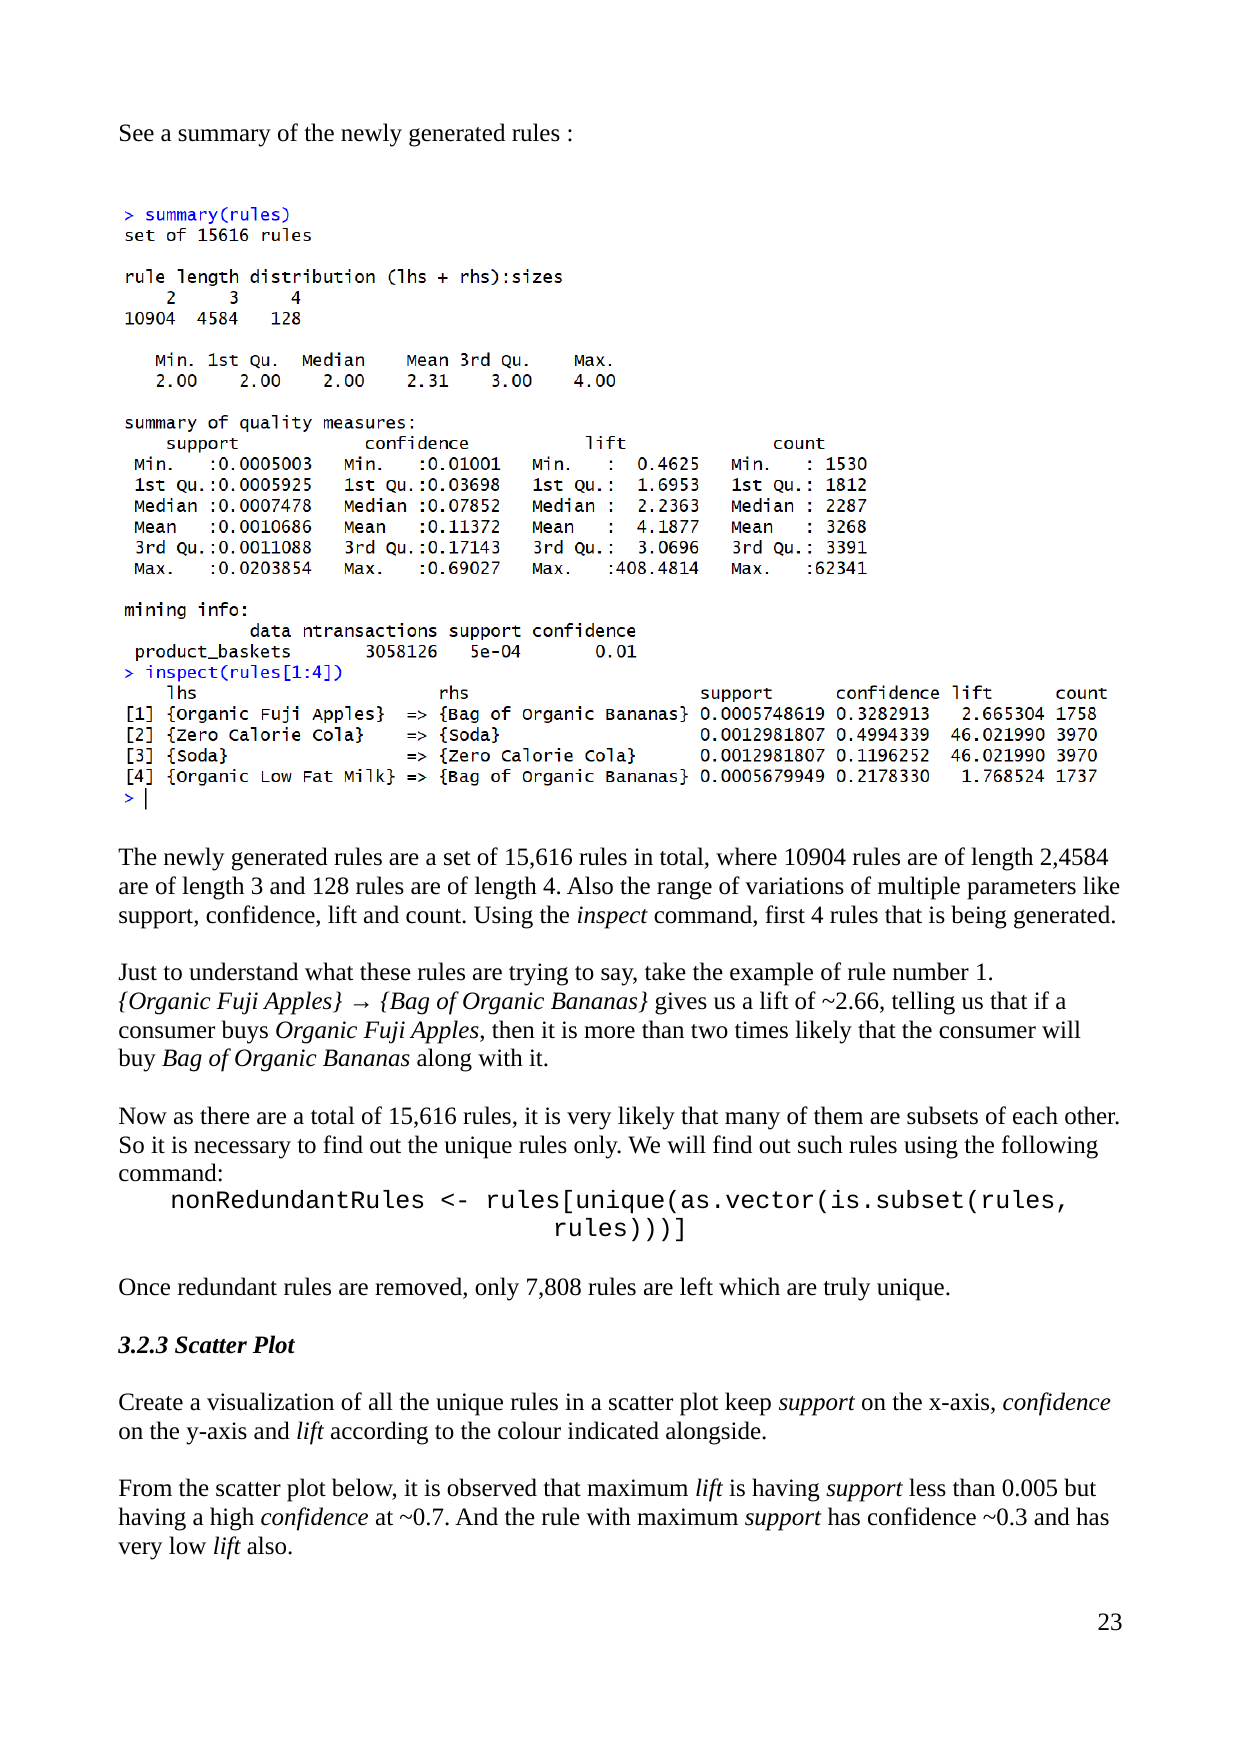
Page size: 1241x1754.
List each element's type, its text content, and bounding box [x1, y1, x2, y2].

text Create a visualization of all the unique rules in a scatter plot keep support on the x-axis, confidence on the y-axis and lift according to the colour indicated alongside. [118, 1387, 1122, 1445]
text Once redundant rules are removed, only 7,808 rules are left which are truly unique. [118, 1272, 1122, 1301]
picture [118, 204, 1123, 814]
text {Organic Fuji Apples} → {Bag of Organic Bananas} gives us a lift of ~2.66, telling us that if a consumer buys Organic Fuji Apples, then it is more than two times likely that the consumer will buy Bag of Organic Bananas along with it. [118, 986, 1122, 1072]
text The newly generated rules are a set of 15,616 rules in total, where 10904 rules are of length 2,4584 are of length 3 and 128 rules are of length 4. Also the range of variations of multiple parameters like support, confidence, lift and count. Using the inspect command, first 4 rules that is being generated. [118, 842, 1122, 928]
text nonRedundantRules <- rules[unique(as.vector(is.subset(rules, rules)))] [118, 1187, 1122, 1244]
text Just to understand what these rules are trying to say, take the example of rule number 1. [118, 957, 1122, 986]
text Now as there are a total of 15,616 rules, it is very likely that many of them are subsets of each other. So it is necessary to find out the unique rules only. We will find out such rules using the following command: [118, 1101, 1122, 1187]
text 3.2.3 Scatter Plot [118, 1330, 1122, 1358]
text From the scatter plot below, it is observed that maximum lift is having support less than 0.005 but having a high confidence at ~0.7. And the rule with maximum support has confidence ~0.3 and has very low lift also. [118, 1473, 1122, 1560]
text See a summary of the newly generated rules : [118, 118, 1122, 147]
